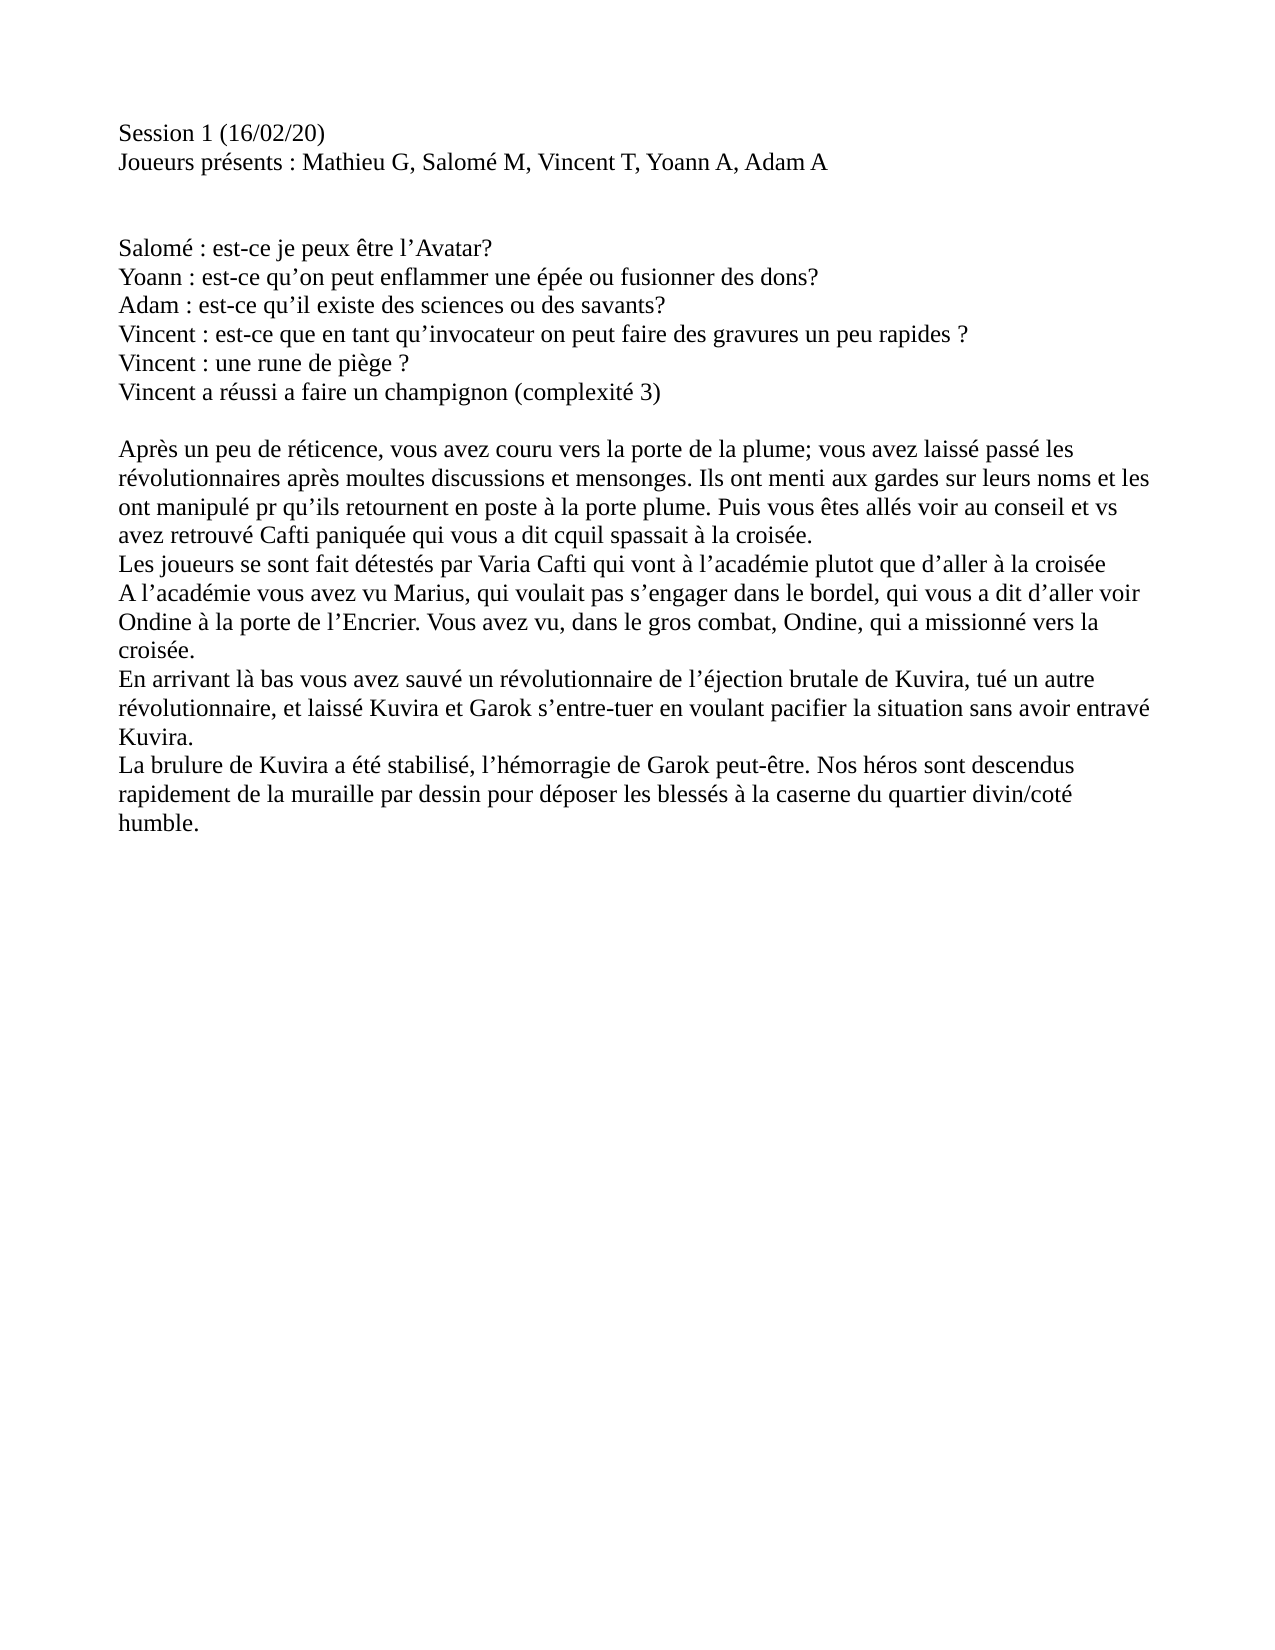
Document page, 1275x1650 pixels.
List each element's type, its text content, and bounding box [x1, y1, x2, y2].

text Vincent a réussi a faire un champignon (complexité 3) [118, 377, 1157, 406]
text Après un peu de réticence, vous avez couru vers la porte de la plume; vous avez laissé passé les révolutionnaires après moultes discussions et mensonges. Ils ont menti aux gardes sur leurs noms et les ont manipulé pr qu’ils retournent en poste à la porte plume. Puis vous êtes allés voir au conseil et vs avez retrouvé Cafti paniquée qui vous a dit cquil spassait à la croisée. [118, 434, 1157, 549]
text Session 1 (16/02/20) [118, 118, 1157, 147]
text Salomé : est-ce je peux être l’Avatar? [118, 233, 1157, 262]
text En arrivant là bas vous avez sauvé un révolutionnaire de l’éjection brutale de Kuvira, tué un autre révolutionnaire, et laissé Kuvira et Garok s’entre-tuer en voulant pacifier la situation sans avoir entravé Kuvira. [118, 664, 1157, 751]
text Adam : est-ce qu’il existe des sciences ou des savants? [118, 291, 1157, 319]
text La brulure de Kuvira a été stabilisé, l’hémorragie de Garok peut-être. Nos héros sont descendus rapidement de la muraille par dessin pour déposer les blessés à la caserne du quartier divin/coté humble. [118, 751, 1157, 837]
text Les joueurs se sont fait détestés par Varia Cafti qui vont à l’académie plutot que d’aller à la croisée [118, 549, 1157, 578]
text Vincent : est-ce que en tant qu’invocateur on peut faire des gravures un peu rapides ? [118, 319, 1157, 348]
text Joueurs présents : Mathieu G, Salomé M, Vincent T, Yoann A, Adam A [118, 147, 1157, 176]
text A l’académie vous avez vu Marius, qui voulait pas s’engager dans le bordel, qui vous a dit d’aller voir Ondine à la porte de l’Encrier. Vous avez vu, dans le gros combat, Ondine, qui a missionné vers la croisée. [118, 578, 1157, 664]
text Yoann : est-ce qu’on peut enflammer une épée ou fusionner des dons? [118, 262, 1157, 291]
text Vincent : une rune de piège ? [118, 348, 1157, 377]
